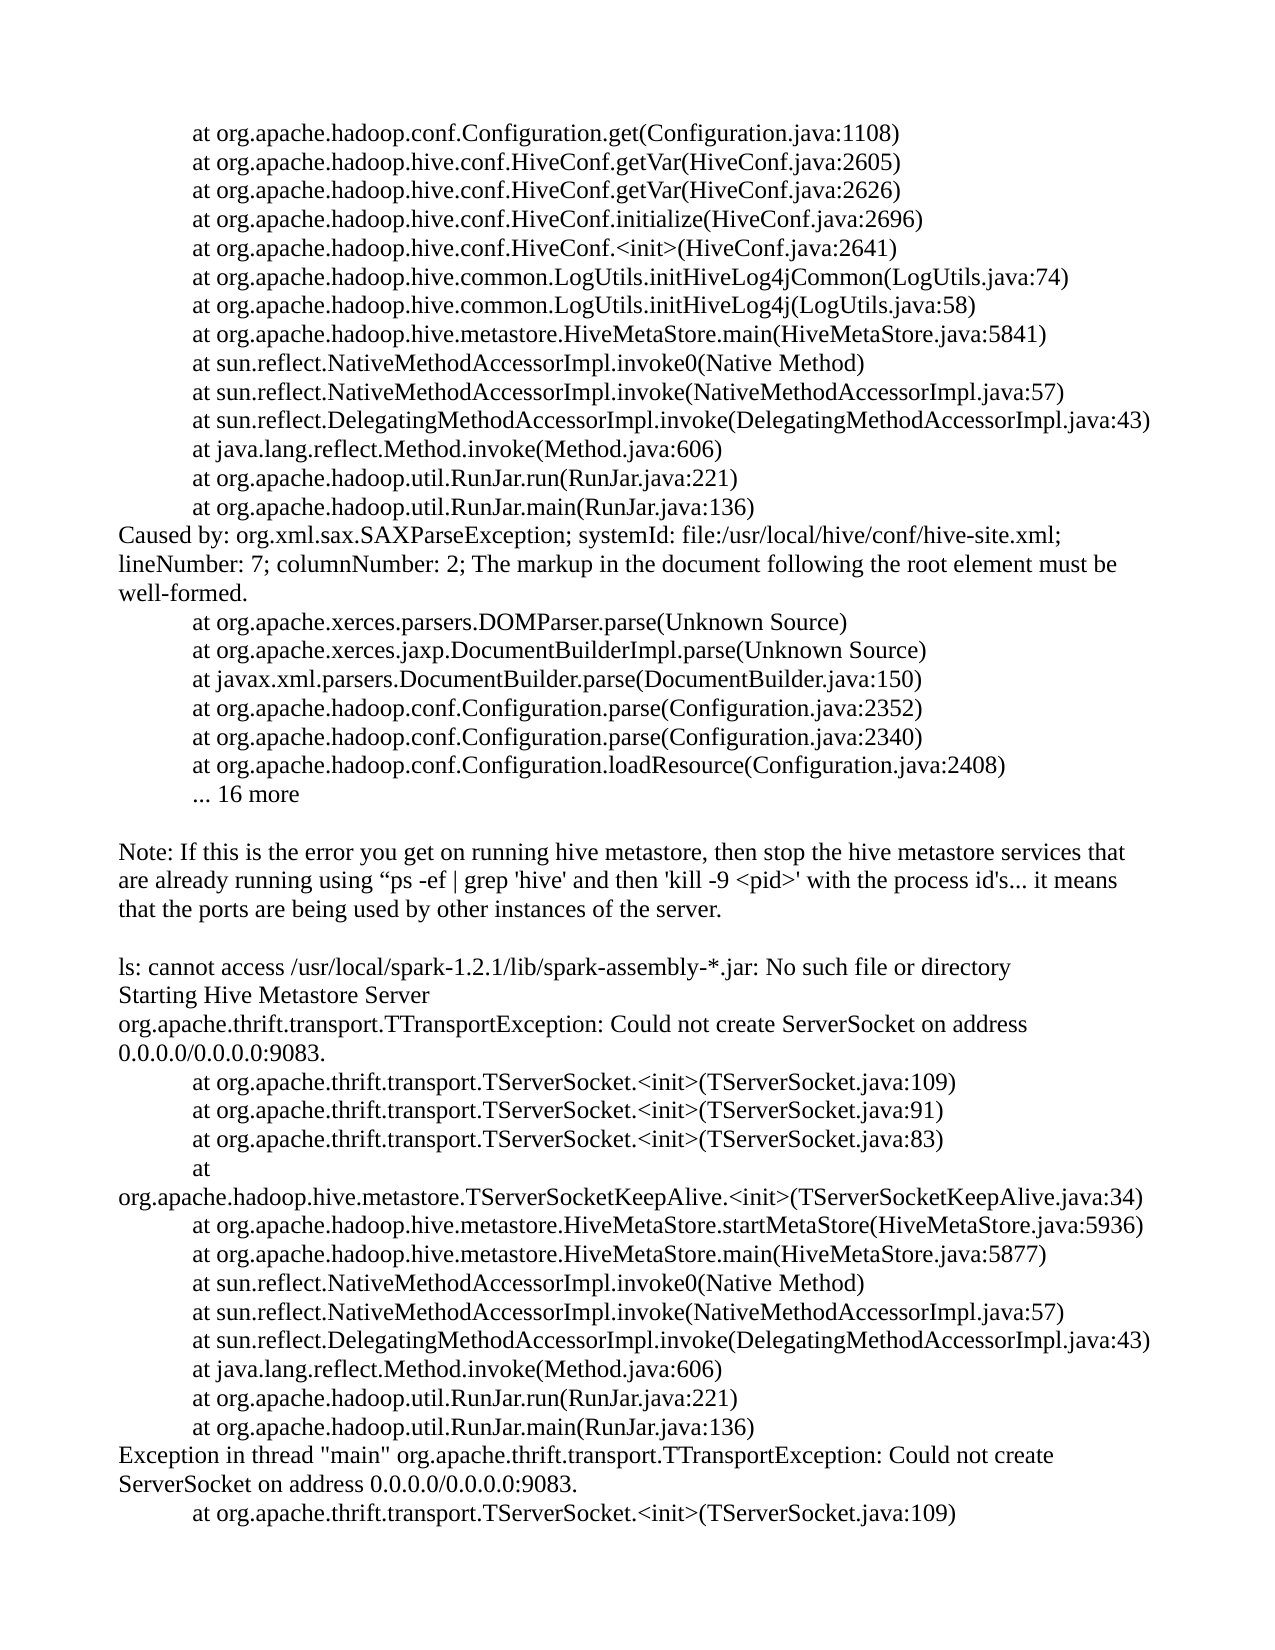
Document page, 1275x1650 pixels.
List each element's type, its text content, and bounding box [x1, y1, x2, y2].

text at java.lang.reflect.Method.invoke(Method.java:606) [118, 1354, 1157, 1383]
text at sun.reflect.NativeMethodAccessorImpl.invoke(NativeMethodAccessorImpl.java:57) [118, 377, 1157, 406]
text at sun.reflect.NativeMethodAccessorImpl.invoke(NativeMethodAccessorImpl.java:57) [118, 1297, 1157, 1326]
text at org.apache.thrift.transport.TServerSocket.<init>(TServerSocket.java:91) [118, 1096, 1157, 1124]
text at org.apache.hadoop.conf.Configuration.parse(Configuration.java:2352) [118, 693, 1157, 722]
text at org.apache.thrift.transport.TServerSocket.<init>(TServerSocket.java:109) [118, 1498, 1157, 1527]
text ls: cannot access /usr/local/spark-1.2.1/lib/spark-assembly-*.jar: No such file or directory [118, 952, 1157, 981]
text at org.apache.hadoop.util.RunJar.main(RunJar.java:136) [118, 492, 1157, 521]
text Starting Hive Metastore Server [118, 981, 1157, 1009]
text ... 16 more [118, 779, 1157, 808]
text Caused by: org.xml.sax.SAXParseException; systemId: file:/usr/local/hive/conf/hive-site.xml; lineNumber: 7; columnNumber: 2; The markup in the document following the root element must be well-formed. [118, 521, 1157, 607]
text at org.apache.thrift.transport.TServerSocket.<init>(TServerSocket.java:83) [118, 1124, 1157, 1153]
text org.apache.thrift.transport.TTransportException: Could not create ServerSocket on address 0.0.0.0/0.0.0.0:9083. [118, 1009, 1157, 1067]
text at sun.reflect.NativeMethodAccessorImpl.invoke0(Native Method) [118, 1268, 1157, 1297]
text at org.apache.hadoop.conf.Configuration.parse(Configuration.java:2340) [118, 722, 1157, 751]
text at org.apache.hadoop.conf.Configuration.loadResource(Configuration.java:2408) [118, 751, 1157, 779]
text at org.apache.hadoop.conf.Configuration.get(Configuration.java:1108) [118, 118, 1157, 147]
text at org.apache.hadoop.hive.common.LogUtils.initHiveLog4jCommon(LogUtils.java:74) [118, 262, 1157, 291]
text at org.apache.hadoop.hive.metastore.HiveMetaStore.main(HiveMetaStore.java:5841) [118, 319, 1157, 348]
text at org.apache.hadoop.hive.conf.HiveConf.getVar(HiveConf.java:2605) [118, 147, 1157, 176]
text at javax.xml.parsers.DocumentBuilder.parse(DocumentBuilder.java:150) [118, 664, 1157, 693]
text at org.apache.hadoop.hive.metastore.TServerSocketKeepAlive.<init>(TServerSocketKeepAlive.java:34) [118, 1153, 1157, 1211]
text at sun.reflect.DelegatingMethodAccessorImpl.invoke(DelegatingMethodAccessorImpl.java:43) [118, 406, 1157, 434]
text at org.apache.xerces.jaxp.DocumentBuilderImpl.parse(Unknown Source) [118, 636, 1157, 664]
text at org.apache.thrift.transport.TServerSocket.<init>(TServerSocket.java:109) [118, 1067, 1157, 1096]
text at org.apache.hadoop.util.RunJar.main(RunJar.java:136) [118, 1412, 1157, 1441]
text at sun.reflect.DelegatingMethodAccessorImpl.invoke(DelegatingMethodAccessorImpl.java:43) [118, 1326, 1157, 1354]
text at org.apache.hadoop.hive.metastore.HiveMetaStore.startMetaStore(HiveMetaStore.java:5936) [118, 1211, 1157, 1239]
text at org.apache.hadoop.hive.metastore.HiveMetaStore.main(HiveMetaStore.java:5877) [118, 1239, 1157, 1268]
text at java.lang.reflect.Method.invoke(Method.java:606) [118, 434, 1157, 463]
text Note: If this is the error you get on running hive metastore, then stop the hive metastore services that are already running using “ps -ef | grep 'hive' and then 'kill -9 <pid>' with the process id's... it means that the ports are being used by other instances of the server. [118, 837, 1157, 923]
text at org.apache.hadoop.hive.conf.HiveConf.getVar(HiveConf.java:2626) [118, 176, 1157, 204]
text at org.apache.hadoop.util.RunJar.run(RunJar.java:221) [118, 1383, 1157, 1412]
text at org.apache.xerces.parsers.DOMParser.parse(Unknown Source) [118, 607, 1157, 636]
text at org.apache.hadoop.hive.conf.HiveConf.<init>(HiveConf.java:2641) [118, 233, 1157, 262]
text at org.apache.hadoop.util.RunJar.run(RunJar.java:221) [118, 463, 1157, 492]
text Exception in thread "main" org.apache.thrift.transport.TTransportException: Could not create ServerSocket on address 0.0.0.0/0.0.0.0:9083. [118, 1441, 1157, 1498]
text at org.apache.hadoop.hive.conf.HiveConf.initialize(HiveConf.java:2696) [118, 204, 1157, 233]
text at org.apache.hadoop.hive.common.LogUtils.initHiveLog4j(LogUtils.java:58) [118, 291, 1157, 319]
text at sun.reflect.NativeMethodAccessorImpl.invoke0(Native Method) [118, 348, 1157, 377]
